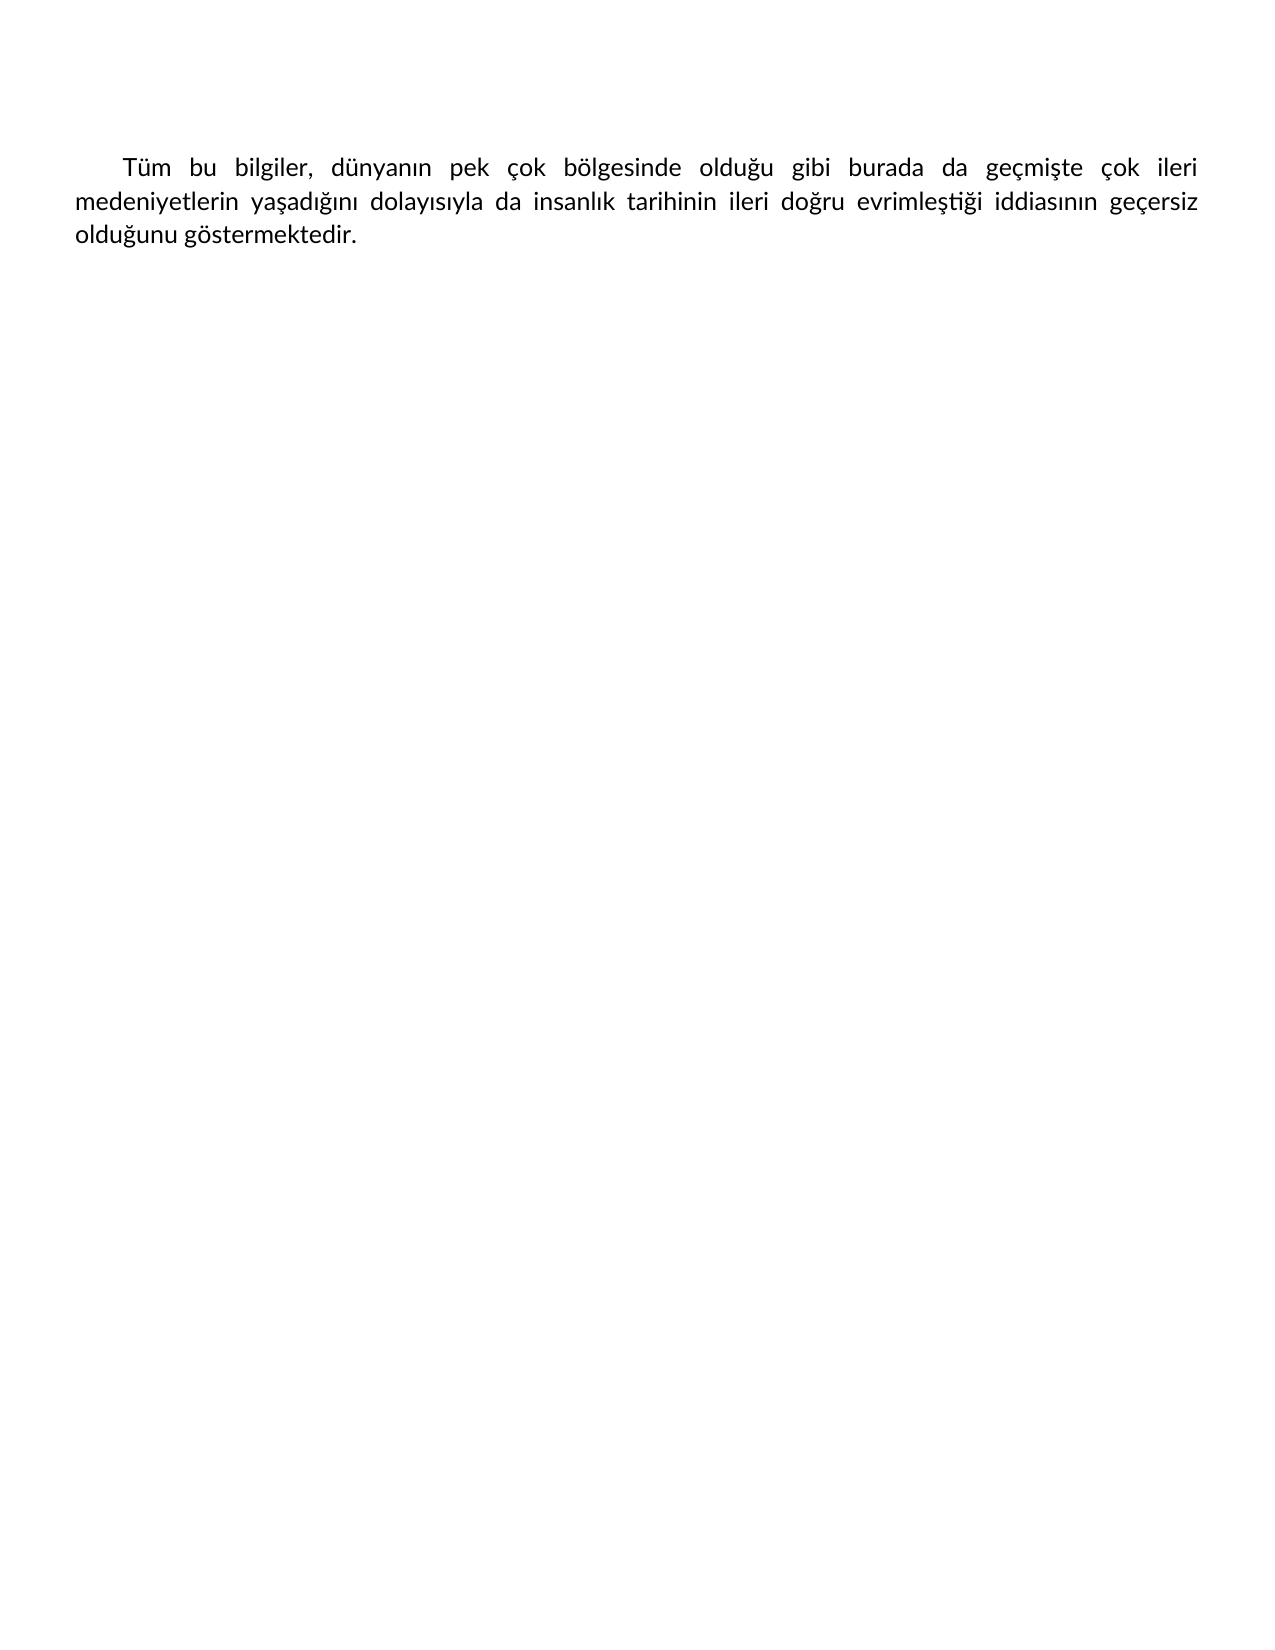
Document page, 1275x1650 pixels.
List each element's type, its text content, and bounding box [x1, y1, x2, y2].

text Tüm bu bilgiler, dünyanın pek çok bölgesinde olduğu gibi burada da geçmişte çok ileri medeniyetlerin yaşadığını dolayısıyla da insanlık tarihinin ileri doğru evrimleştiği iddiasının geçersiz olduğunu göstermektedir. [75, 150, 1200, 250]
